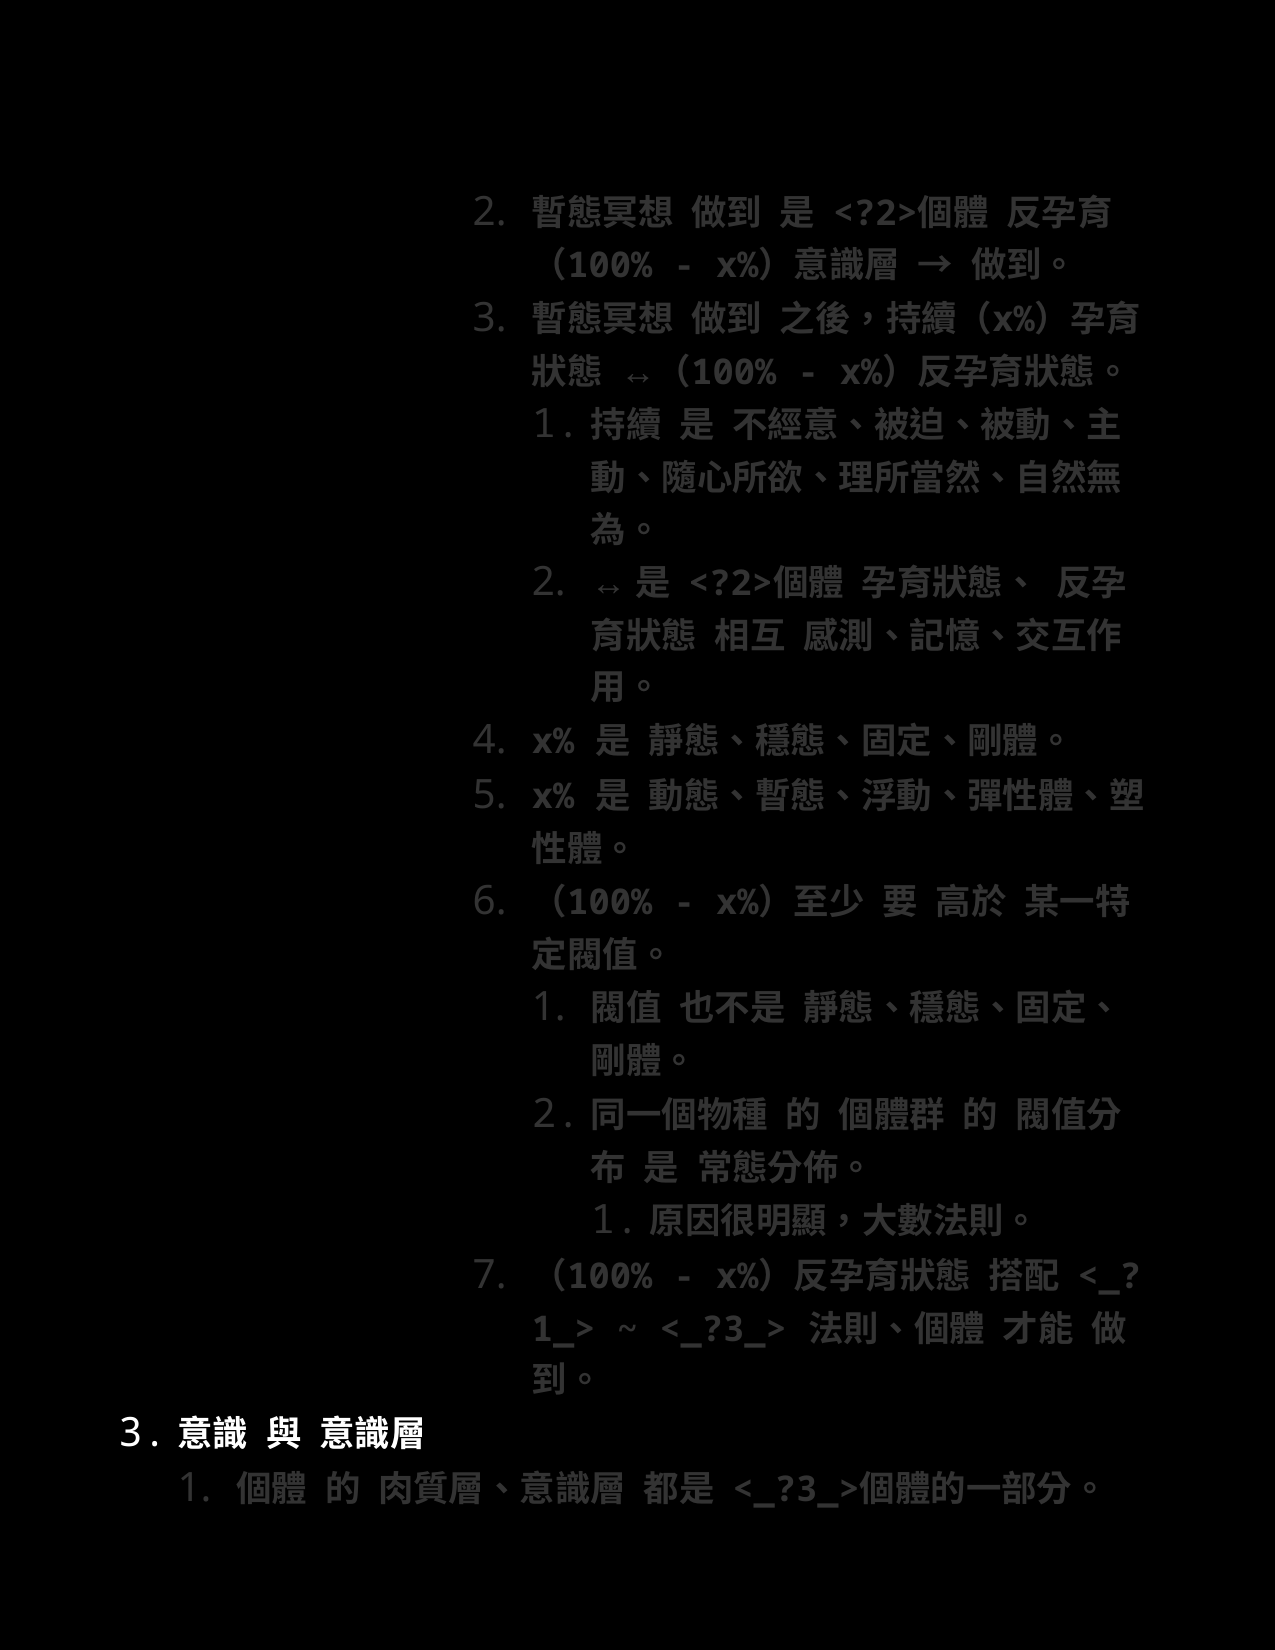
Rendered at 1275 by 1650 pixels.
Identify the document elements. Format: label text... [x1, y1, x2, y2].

list （100% - x%）反孕育狀態 搭配 <_?1_> ~ <_?3_> 法則、個體 才能 做到。 [472, 1245, 1157, 1403]
list 意識 與 意識層 [118, 1403, 1157, 1458]
list （100% - x%）至少 要 高於 某一特定閥值。 [472, 871, 1157, 978]
list 個體 的 肉質層、意識層 都是 <_?3_>個體的一部分。 [177, 1458, 1157, 1513]
list x% 是 動態、暫態、浮動、彈性體、塑性體。 [472, 765, 1157, 871]
list 同一個物種 的 個體群 的 閥值分布 是 常態分佈。 [532, 1084, 1157, 1190]
list 持續 是 不經意、被迫、被動、主動、隨心所欲、理所當然、自然無為。 [532, 394, 1157, 552]
list 原因很明顯，大數法則。 [591, 1190, 1157, 1245]
list 暫態冥想 做到 之後，持續（x%）孕育狀態 ↔（100% - x%）反孕育狀態。 [472, 288, 1157, 394]
list 暫態冥想 做到 是 <?2>個體 反孕育（100% - x%）意識層 → 做到。 [472, 182, 1157, 288]
list ↔ 是 <?2>個體 孕育狀態、 反孕育狀態 相互 感測、記憶、交互作用。 [532, 552, 1157, 710]
list x% 是 靜態、穩態、固定、剛體。 [472, 710, 1157, 765]
list 閥值 也不是 靜態、穩態、固定、剛體。 [532, 978, 1157, 1084]
